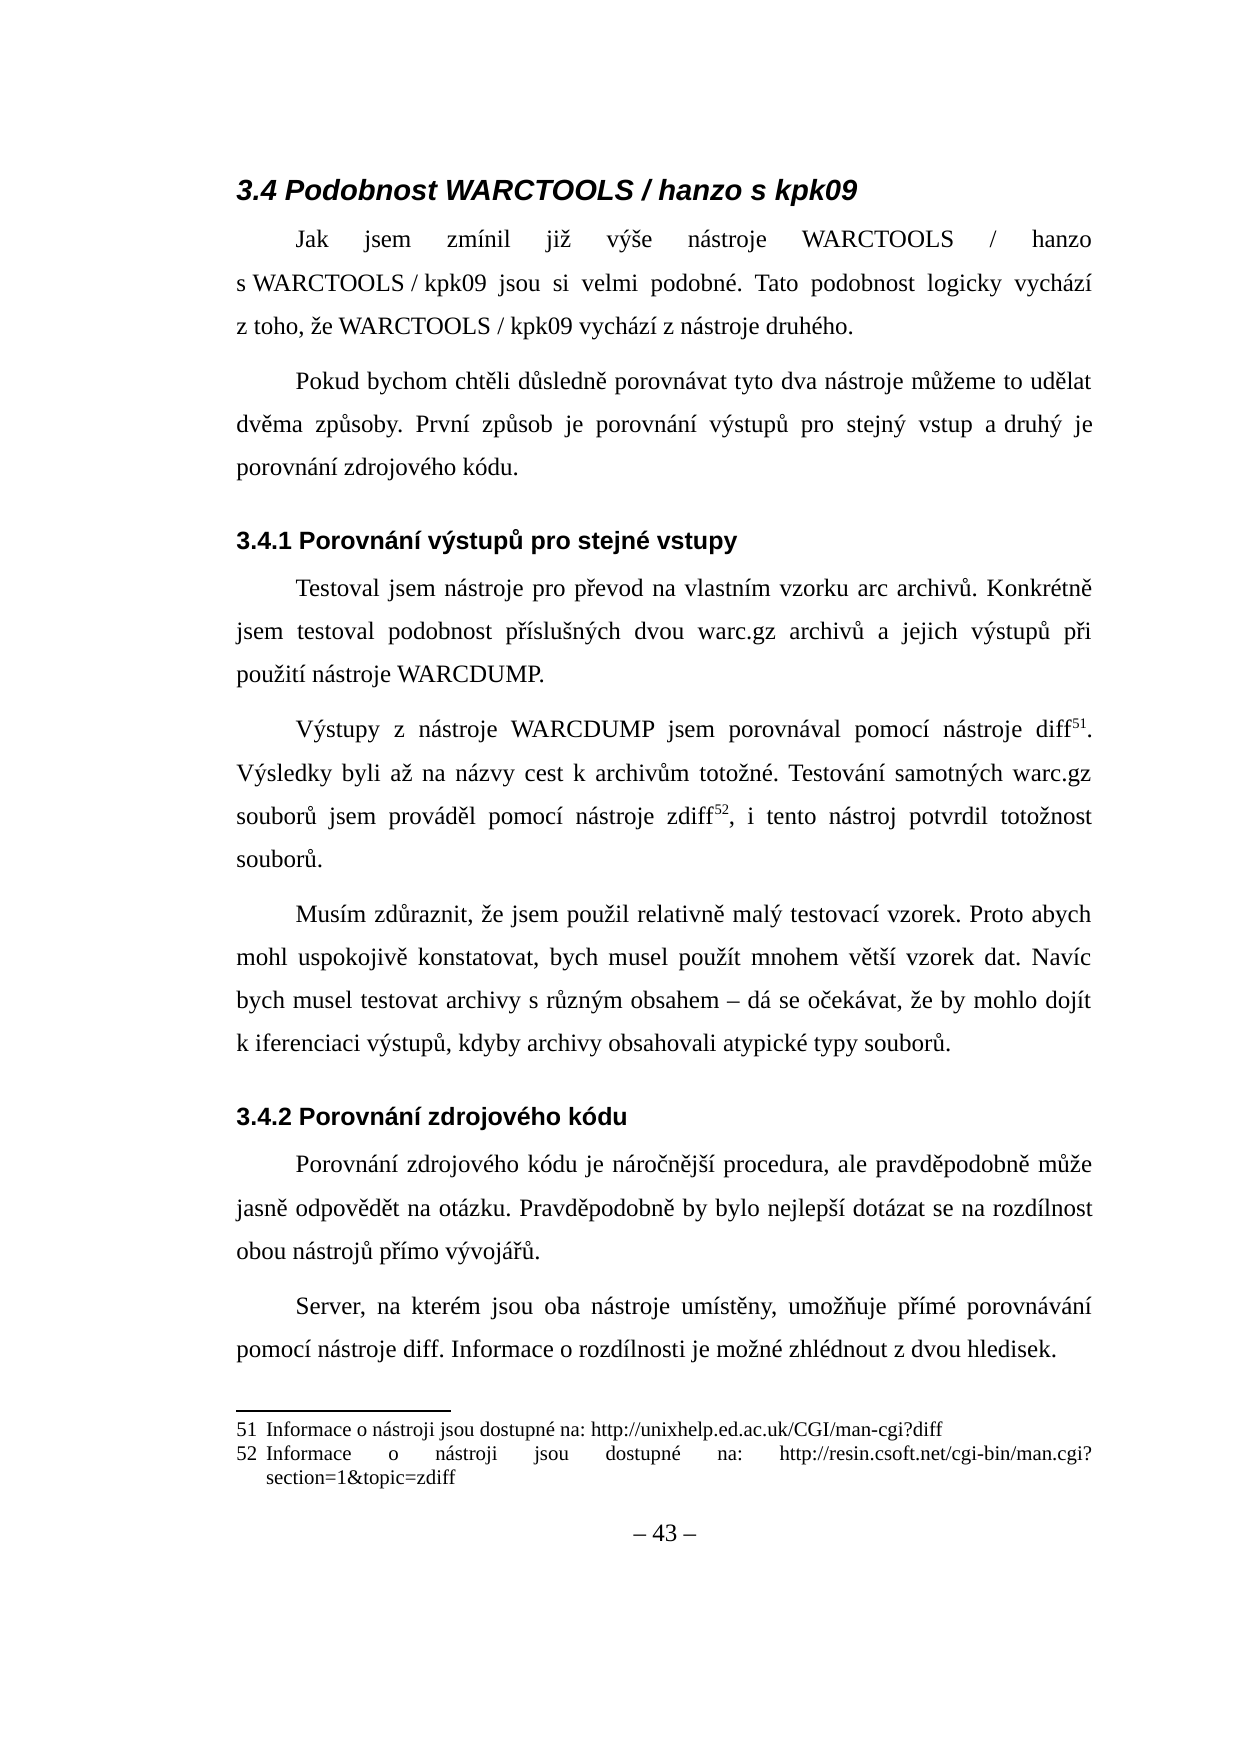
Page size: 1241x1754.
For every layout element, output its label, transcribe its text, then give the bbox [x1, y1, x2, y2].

text Výstupy z nástroje WARCDUMP jsem porovnával pomocí nástroje diff. Výsledky byli až na názvy cest k archivům totožné. Testování samotných warc.gz souborů jsem prováděl pomocí nástroje zdiff, i tento nástroj potvrdil totožnost souborů. [236, 714, 1093, 873]
text Informace o nástroji jsou dostupné na: http://resin.csoft.net/cgi-bin/man.cgi?section=1&topic=zdiff [236, 1441, 1093, 1489]
subtitle 3.4.1 Porovnání výstupů pro stejné vstupy [236, 526, 1093, 555]
text Server, na kterém jsou oba nástroje umístěny, umožňuje přímé porovnávání pomocí nástroje diff. Informace o rozdílnosti je možné zhlédnout z dvou hledisek. [236, 1291, 1093, 1363]
text Porovnání zdrojového kódu je náročnější procedura, ale pravděpodobně může jasně odpovědět na otázku. Pravděpodobně by bylo nejlepší dotázat se na rozdílnost obou nástrojů přímo vývojářů. [236, 1149, 1093, 1264]
subtitle 3.4.2 Porovnání zdrojového kódu [236, 1102, 1093, 1131]
text Jak jsem zmínil již výše nástroje WARCTOOLS / hanzo s WARCTOOLS / kpk09 jsou si velmi podobné. Tato podobnost logicky vychází z toho, že WARCTOOLS / kpk09 vychází z nástroje druhého. [236, 224, 1093, 339]
subtitle 3.4 Podobnost WARCTOOLS / hanzo s kpk09 [236, 173, 1093, 206]
text Musím zdůraznit, že jsem použil relativně malý testovací vzorek. Proto abych mohl uspokojivě konstatovat, bych musel použít mnohem větší vzorek dat. Navíc bych musel testovat archivy s různým obsahem – dá se očekávat, že by mohlo dojít k iferenciaci výstupů, kdyby archivy obsahovali atypické typy souborů. [236, 899, 1093, 1057]
text Informace o nástroji jsou dostupné na: http://unixhelp.ed.ac.uk/CGI/man-cgi?diff [236, 1417, 1093, 1441]
text Pokud bychom chtěli důsledně porovnávat tyto dva nástroje můžeme to udělat dvěma způsoby. První způsob je porovnání výstupů pro stejný vstup a druhý je porovnání zdrojového kódu. [236, 366, 1093, 481]
text Testoval jsem nástroje pro převod na vlastním vzorku arc archivů. Konkrétně jsem testoval podobnost příslušných dvou warc.gz archivů a jejich výstupů při použití nástroje WARCDUMP. [236, 573, 1093, 688]
